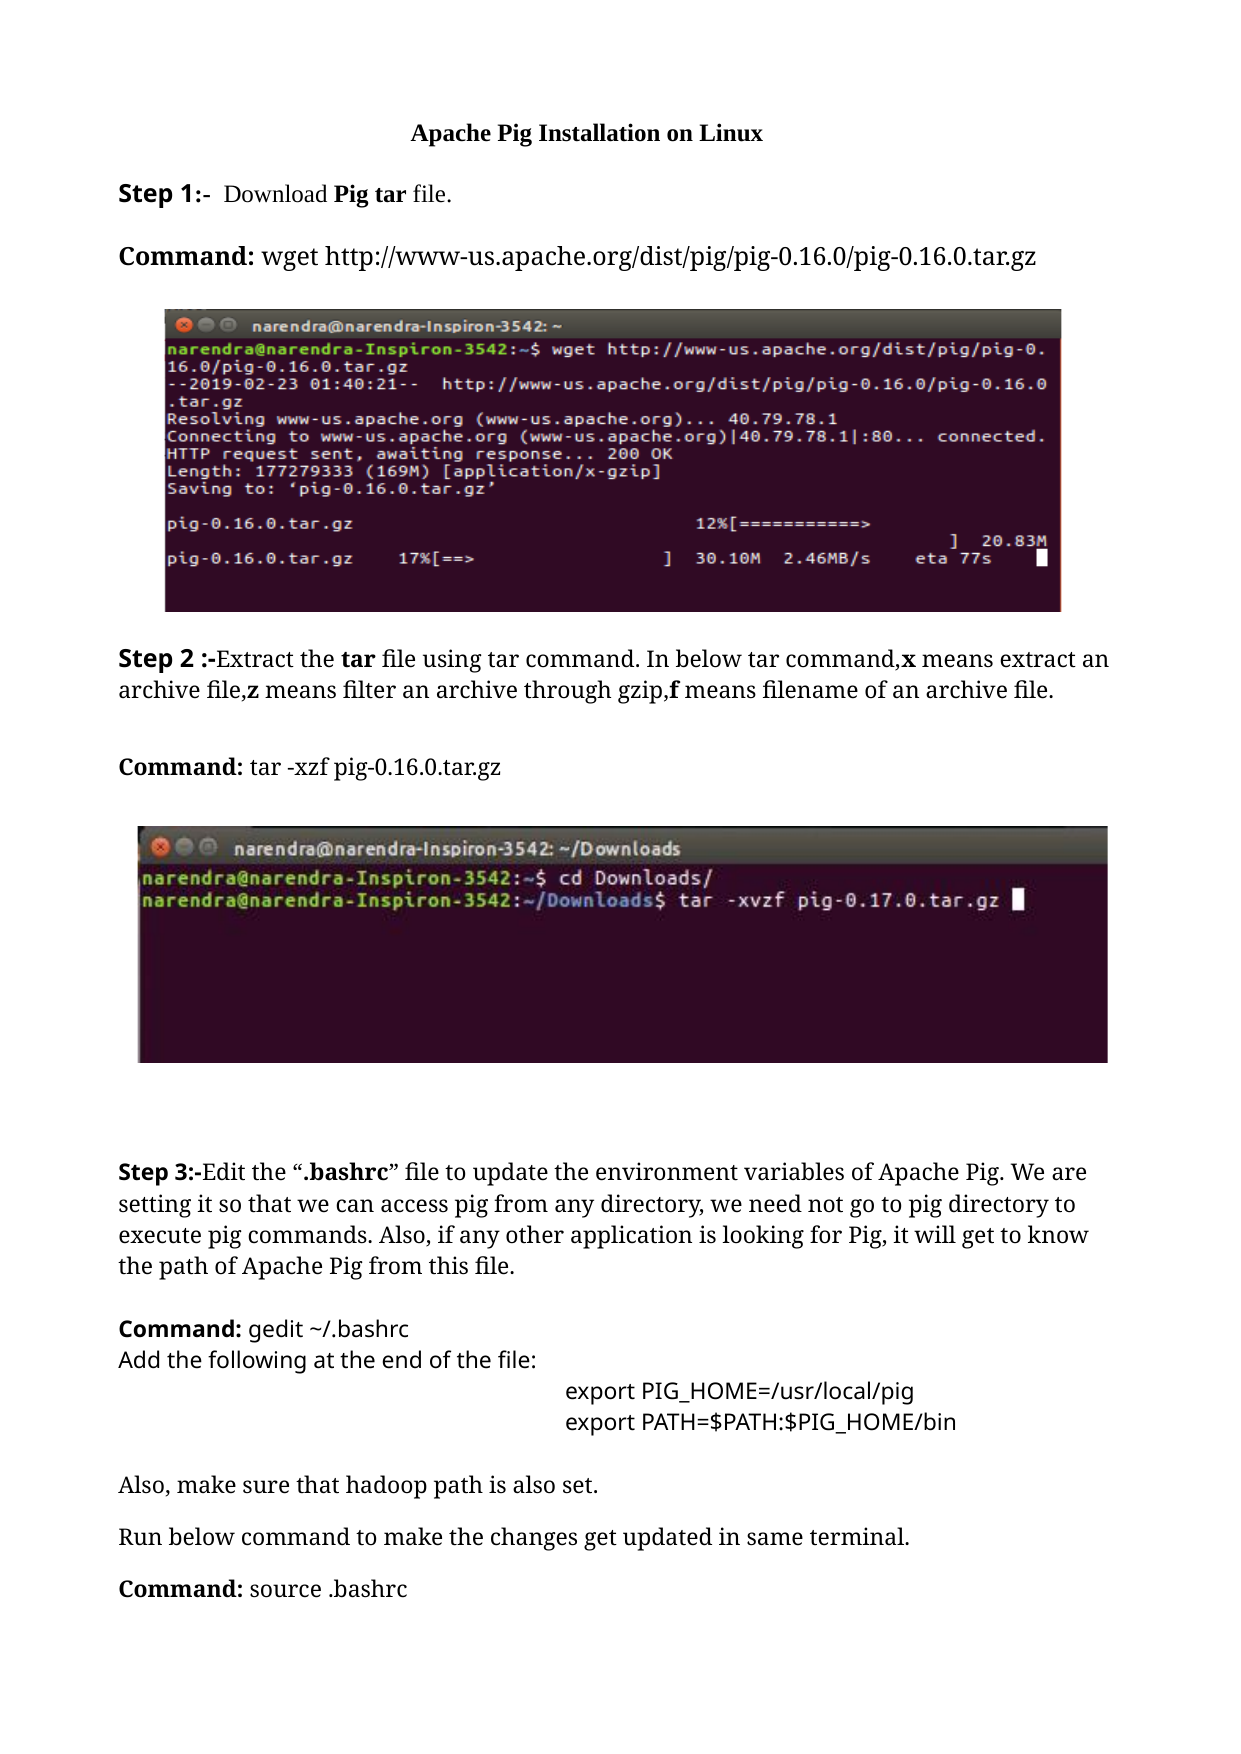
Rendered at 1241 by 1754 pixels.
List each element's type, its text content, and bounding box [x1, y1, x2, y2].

text Step 3:-Edit the “.bashrc” file to update the environment variables of Apache Pig. We are setting it so that we can access pig from any directory, we need not go to pig directory to execute pig commands. Also, if any other application is looking for Pig, it will get to know the path of Apache Pig from this file. [118, 1156, 1122, 1281]
picture [137, 826, 1108, 1063]
text Step 2 :-Extract the tar file using tar command. In below tar command,x means extract an archive file,z means filter an archive through gzip,f means filename of an archive file. [118, 640, 1122, 706]
text Command: source .bashrc [118, 1573, 1122, 1604]
picture [164, 309, 1062, 612]
text export PATH=$PATH:$PIG_HOME/bin [118, 1406, 1122, 1438]
text Command: gedit ~/.bashrc [118, 1313, 1122, 1344]
text Add the following at the end of the file: [118, 1344, 1122, 1375]
text Run below command to make the changes get updated in same terminal. [118, 1521, 1122, 1552]
text Command: tar -xzf pig-0.16.0.tar.gz [118, 751, 1122, 782]
text Command: wget http://www-us.apache.org/dist/pig/pig-0.16.0/pig-0.16.0.tar.gz [118, 238, 1122, 272]
text Also, make sure that hadoop path is also set. [118, 1469, 1122, 1500]
text export PIG_HOME=/usr/local/pig [118, 1375, 1122, 1406]
text Step 1:- Download Pig tar file. [118, 176, 1122, 210]
text Apache Pig Installation on Linux [118, 118, 1122, 147]
